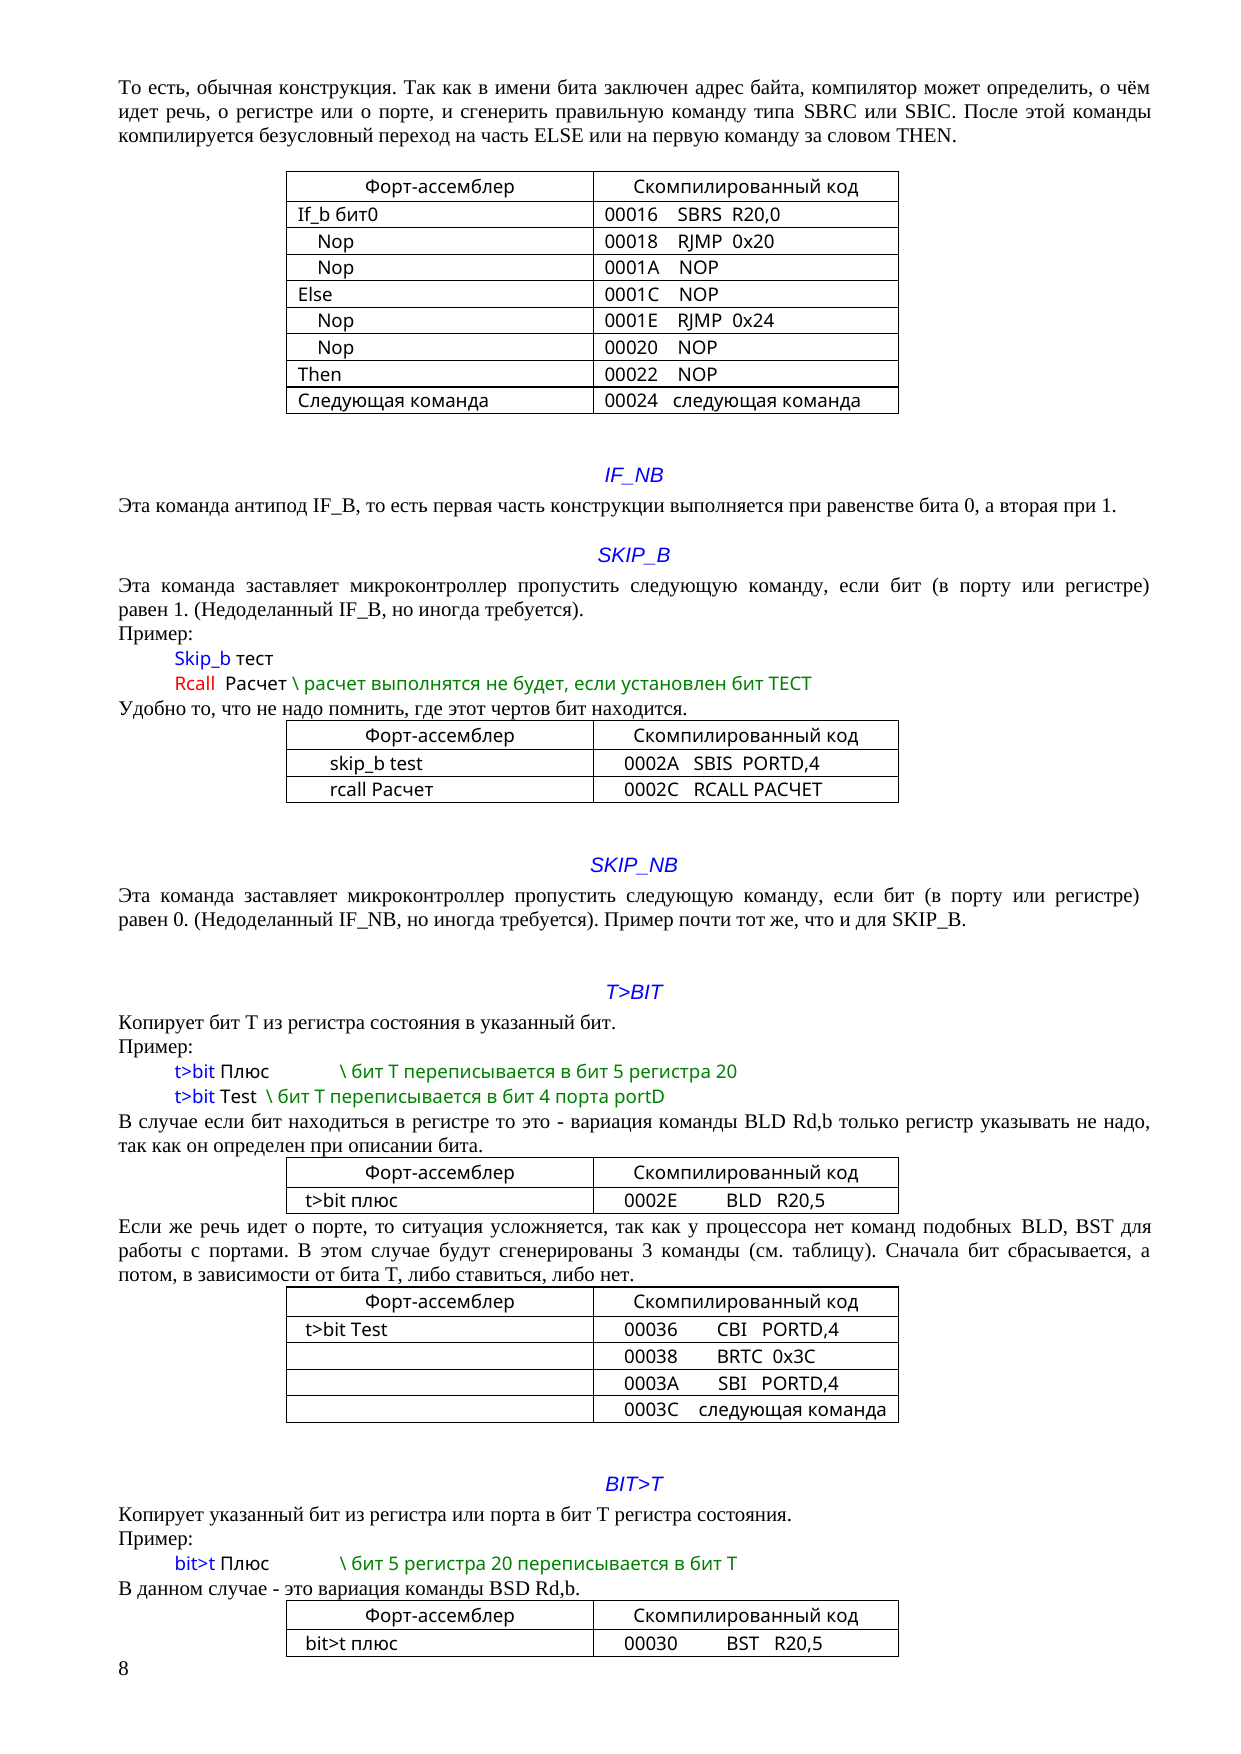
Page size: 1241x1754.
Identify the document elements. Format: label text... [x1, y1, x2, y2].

table_cell 00036 CBI PORTD,4 [594, 1317, 898, 1342]
table_cell 0002C RCALL РАСЧЕТ [594, 777, 898, 802]
text Rcall Расчет \ расчет выполнятся не будет, если установлен бит ТЕСТ [174, 670, 1152, 696]
subtitle IF_NB [118, 463, 1152, 487]
text Если же речь идет о порте, то ситуация усложняется, так как у процессора нет команд подобных BLD, BST для работы с портами. В этом случае будут сгенерированы 3 команды (см. таблицу). Сначала бит сбрасывается, а потом, в зависимости от бита Т, либо ставиться, либо нет. [118, 1214, 1152, 1286]
table_cell 0002A SBIS PORTD,4 [594, 750, 898, 776]
text t>bit Test \ бит Т переписывается в бит 4 порта portD [174, 1084, 1152, 1109]
table_cell Nop [287, 308, 593, 333]
table_cell 0003C следующая команда [594, 1396, 898, 1422]
table_header Форт-ассемблер [287, 1158, 593, 1187]
table_header Форт-ассемблер [287, 1288, 593, 1316]
table_cell 00030 BST R20,5 [594, 1630, 898, 1656]
table_cell Nop [287, 228, 593, 254]
table_cell 0003A SBI PORTD,4 [594, 1370, 898, 1395]
table_cell Следующая команда [287, 388, 593, 413]
table_cell 00038 BRTC 0x3C [594, 1343, 898, 1369]
text Эта команда заставляет микроконтроллер пропустить следующую команду, если бит (в порту или регистре) равен 1. (Недоделанный IF_B, но иногда требуется). [118, 573, 1152, 621]
table_cell 0001E RJMP 0x24 [594, 308, 898, 333]
table_header Скомпилированный код [594, 721, 898, 749]
text Пример: [118, 1034, 1152, 1058]
text t>bit Плюс \ бит Т переписывается в бит 5 регистра 20 [174, 1058, 1152, 1084]
text Пример: [118, 621, 1152, 645]
table_cell [287, 1343, 593, 1369]
subtitle T>BIT [118, 980, 1152, 1004]
table_cell 0002E BLD R20,5 [594, 1188, 898, 1213]
text То есть, обычная конструкция. Так как в имени бита заключен адрес байта, компилятор может определить, о чём идет речь, о регистре или о порте, и сгенерить правильную команду типа SBRC или SBIC. После этой команды компилируется безусловный переход на часть ELSE или на первую команду за словом THEN. [118, 75, 1152, 147]
subtitle SKIP_B [118, 542, 1152, 566]
table_cell Nop [287, 334, 593, 360]
text Skip_b тест [174, 645, 1152, 670]
table_cell 0001A NOP [594, 255, 898, 280]
subtitle BIT>T [118, 1472, 1152, 1496]
text В случае если бит находиться в регистре то это - вариация команды BLD Rd,b только регистр указывать не надо, так как он определен при описании бита. [118, 1109, 1152, 1157]
table_cell 00020 NOP [594, 334, 898, 360]
text Эта команда антипод IF_B, то есть первая часть конструкции выполняется при равенстве бита 0, а вторая при 1. [118, 493, 1152, 517]
text В данном случае - это вариация команды BSD Rd,b. [118, 1576, 1152, 1600]
table_header Скомпилированный код [594, 1158, 898, 1187]
table_cell Nop [287, 255, 593, 280]
table_cell If_b бит0 [287, 202, 593, 227]
text Эта команда заставляет микроконтроллер пропустить следующую команду, если бит (в порту или регистре) равен 0. (Недоделанный IF_NB, но иногда требуется). Пример почти тот же, что и для SKIP_B. [118, 883, 1152, 931]
table_header Форт-ассемблер [287, 1601, 593, 1629]
text Копирует указанный бит из регистра или порта в бит Т регистра состояния. [118, 1502, 1152, 1526]
table_cell 00018 RJMP 0x20 [594, 228, 898, 254]
text Удобно то, что не надо помнить, где этот чертов бит находится. [118, 696, 1152, 720]
table_cell 00022 NOP [594, 361, 898, 386]
text Копирует бит Т из регистра состояния в указанный бит. [118, 1010, 1152, 1034]
table_header Скомпилированный код [594, 172, 898, 201]
table_header Форт-ассемблер [287, 721, 593, 749]
table_cell 0001C NOP [594, 281, 898, 307]
table_header Форт-ассемблер [287, 172, 593, 201]
table_cell rcall Расчет [287, 777, 593, 802]
text Пример: [118, 1526, 1152, 1550]
table_header Скомпилированный код [594, 1288, 898, 1316]
table_cell [287, 1370, 593, 1395]
table_cell t>bit Test [287, 1317, 593, 1342]
table_cell 00016 SBRS R20,0 [594, 202, 898, 227]
table_cell t>bit плюс [287, 1188, 593, 1213]
table_cell Then [287, 361, 593, 386]
subtitle SKIP_NB [118, 852, 1152, 876]
table_cell [287, 1396, 593, 1422]
table_cell skip_b test [287, 750, 593, 776]
table_header Скомпилированный код [594, 1601, 898, 1629]
table_cell 00024 следующая команда [594, 388, 898, 413]
table_cell bit>t плюс [287, 1630, 593, 1656]
text bit>t Плюс \ бит 5 регистра 20 переписывается в бит Т [174, 1550, 1152, 1576]
table_cell Else [287, 281, 593, 307]
